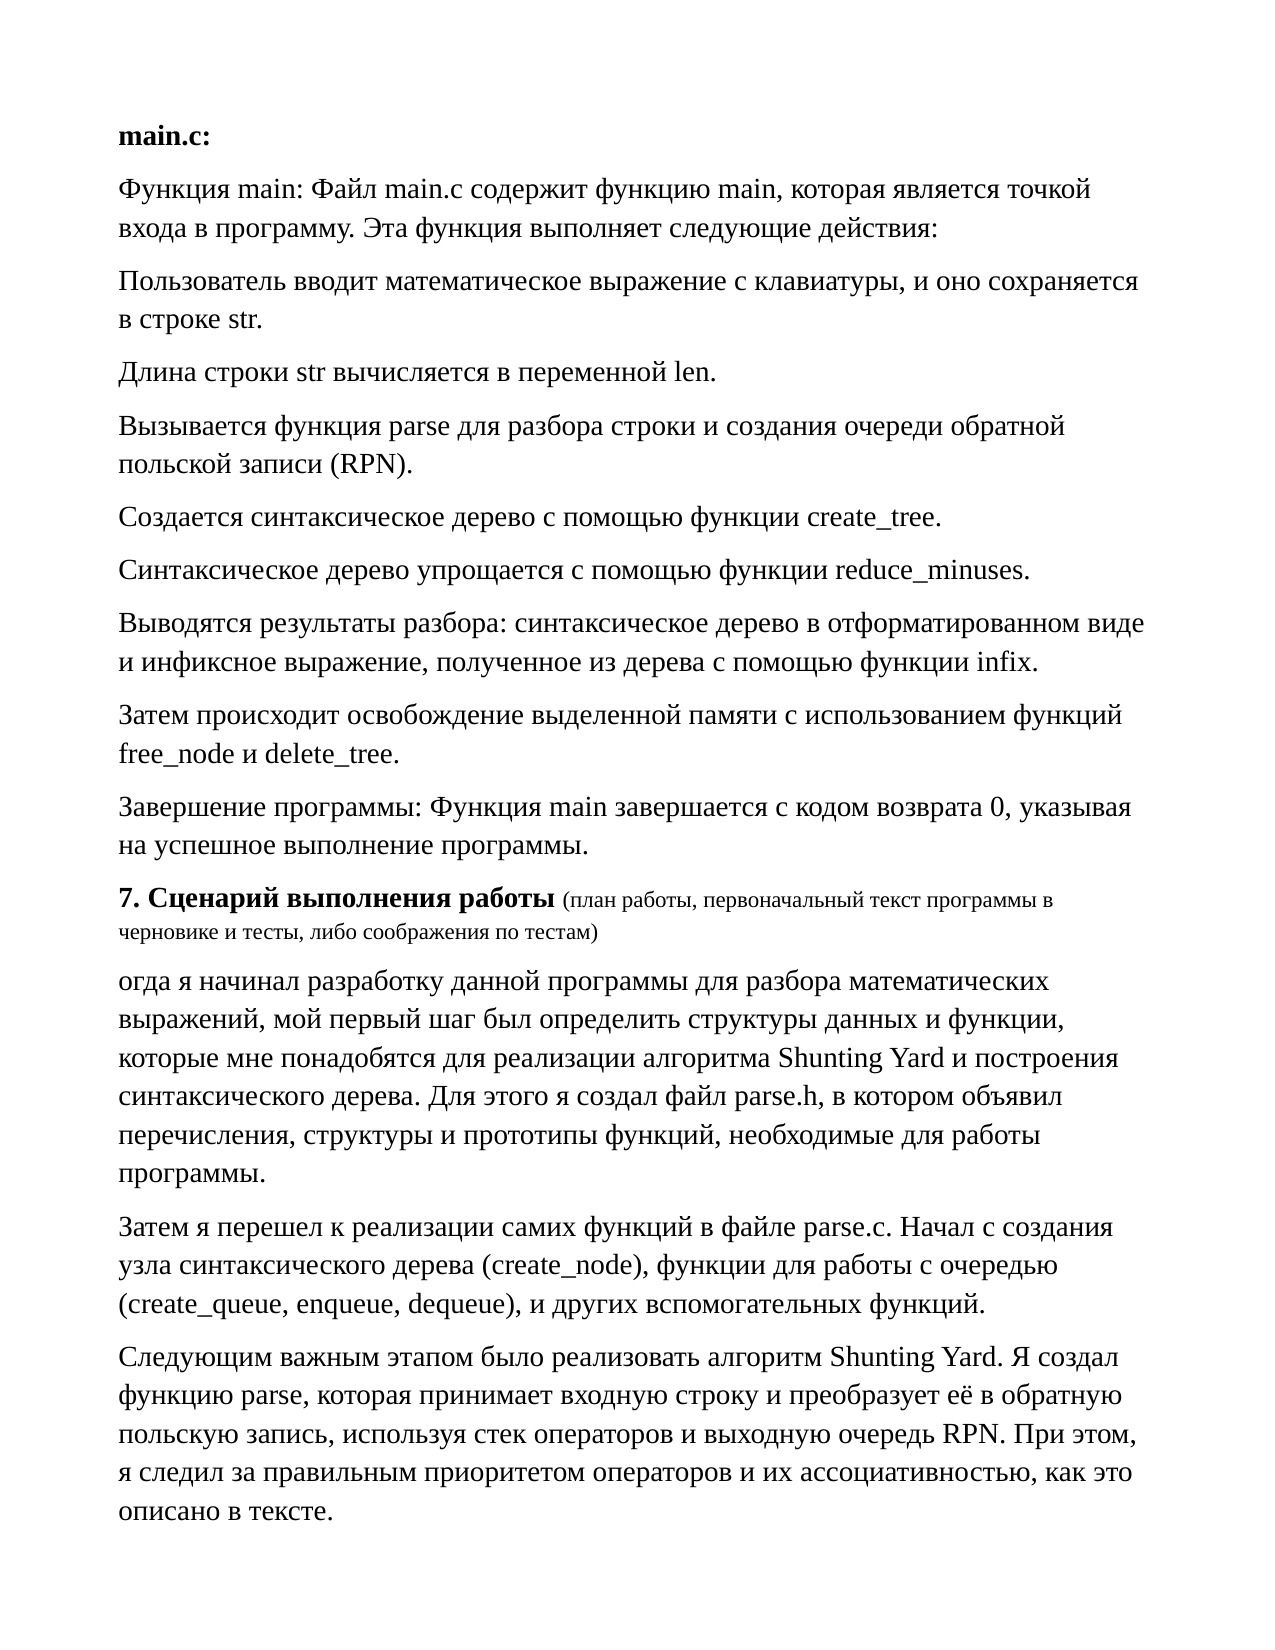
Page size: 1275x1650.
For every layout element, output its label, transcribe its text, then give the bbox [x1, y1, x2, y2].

text Выводятся результаты разбора: синтаксическое дерево в отформатированном виде и инфиксное выражение, полученное из дерева с помощью функции infix. [118, 606, 1157, 678]
text Функция main: Файл main.c содержит функцию main, которая является точкой входа в программу. Эта функция выполняет следующие действия: [118, 171, 1157, 243]
text Затем происходит освобождение выделенной памяти с использованием функций free_node и delete_tree. [118, 697, 1157, 769]
text Следующим важным этапом было реализовать алгоритм Shunting Yard. Я создал функцию parse, которая принимает входную строку и преобразует её в обратную польскую запись, используя стек операторов и выходную очередь RPN. При этом, я следил за правильным приоритетом операторов и их ассоциативностью, как это описано в тексте. [118, 1339, 1157, 1527]
text Пользователь вводит математическое выражение с клавиатуры, и оно сохраняется в строке str. [118, 263, 1157, 335]
text Создается синтаксическое дерево с помощью функции create_tree. [118, 499, 1157, 533]
text Затем я перешел к реализации самих функций в файле parse.c. Начал с создания узла синтаксического дерева (create_node), функции для работы с очередью (create_queue, enqueue, dequeue), и других вспомогательных функций. [118, 1209, 1157, 1319]
text огда я начинал разработку данной программы для разбора математических выражений, мой первый шаг был определить структуры данных и функции, которые мне понадобятся для реализации алгоритма Shunting Yard и построения синтаксического дерева. Для этого я создал файл parse.h, в котором объявил перечисления, структуры и прототипы функций, необходимые для работы программы. [118, 963, 1157, 1189]
text Синтаксическое дерево упрощается с помощью функции reduce_minuses. [118, 552, 1157, 586]
text 7. Cценарий выполнения работы (план работы, первоначальный текст программы в черновике и тесты, либо соображения по тестам) [118, 881, 1157, 944]
text Длина строки str вычисляется в переменной len. [118, 354, 1157, 388]
text Вызывается функция parse для разбора строки и создания очереди обратной польской записи (RPN). [118, 408, 1157, 480]
text main.c: [118, 118, 1157, 152]
text Завершение программы: Функция main завершается с кодом возврата 0, указывая на успешное выполнение программы. [118, 789, 1157, 861]
